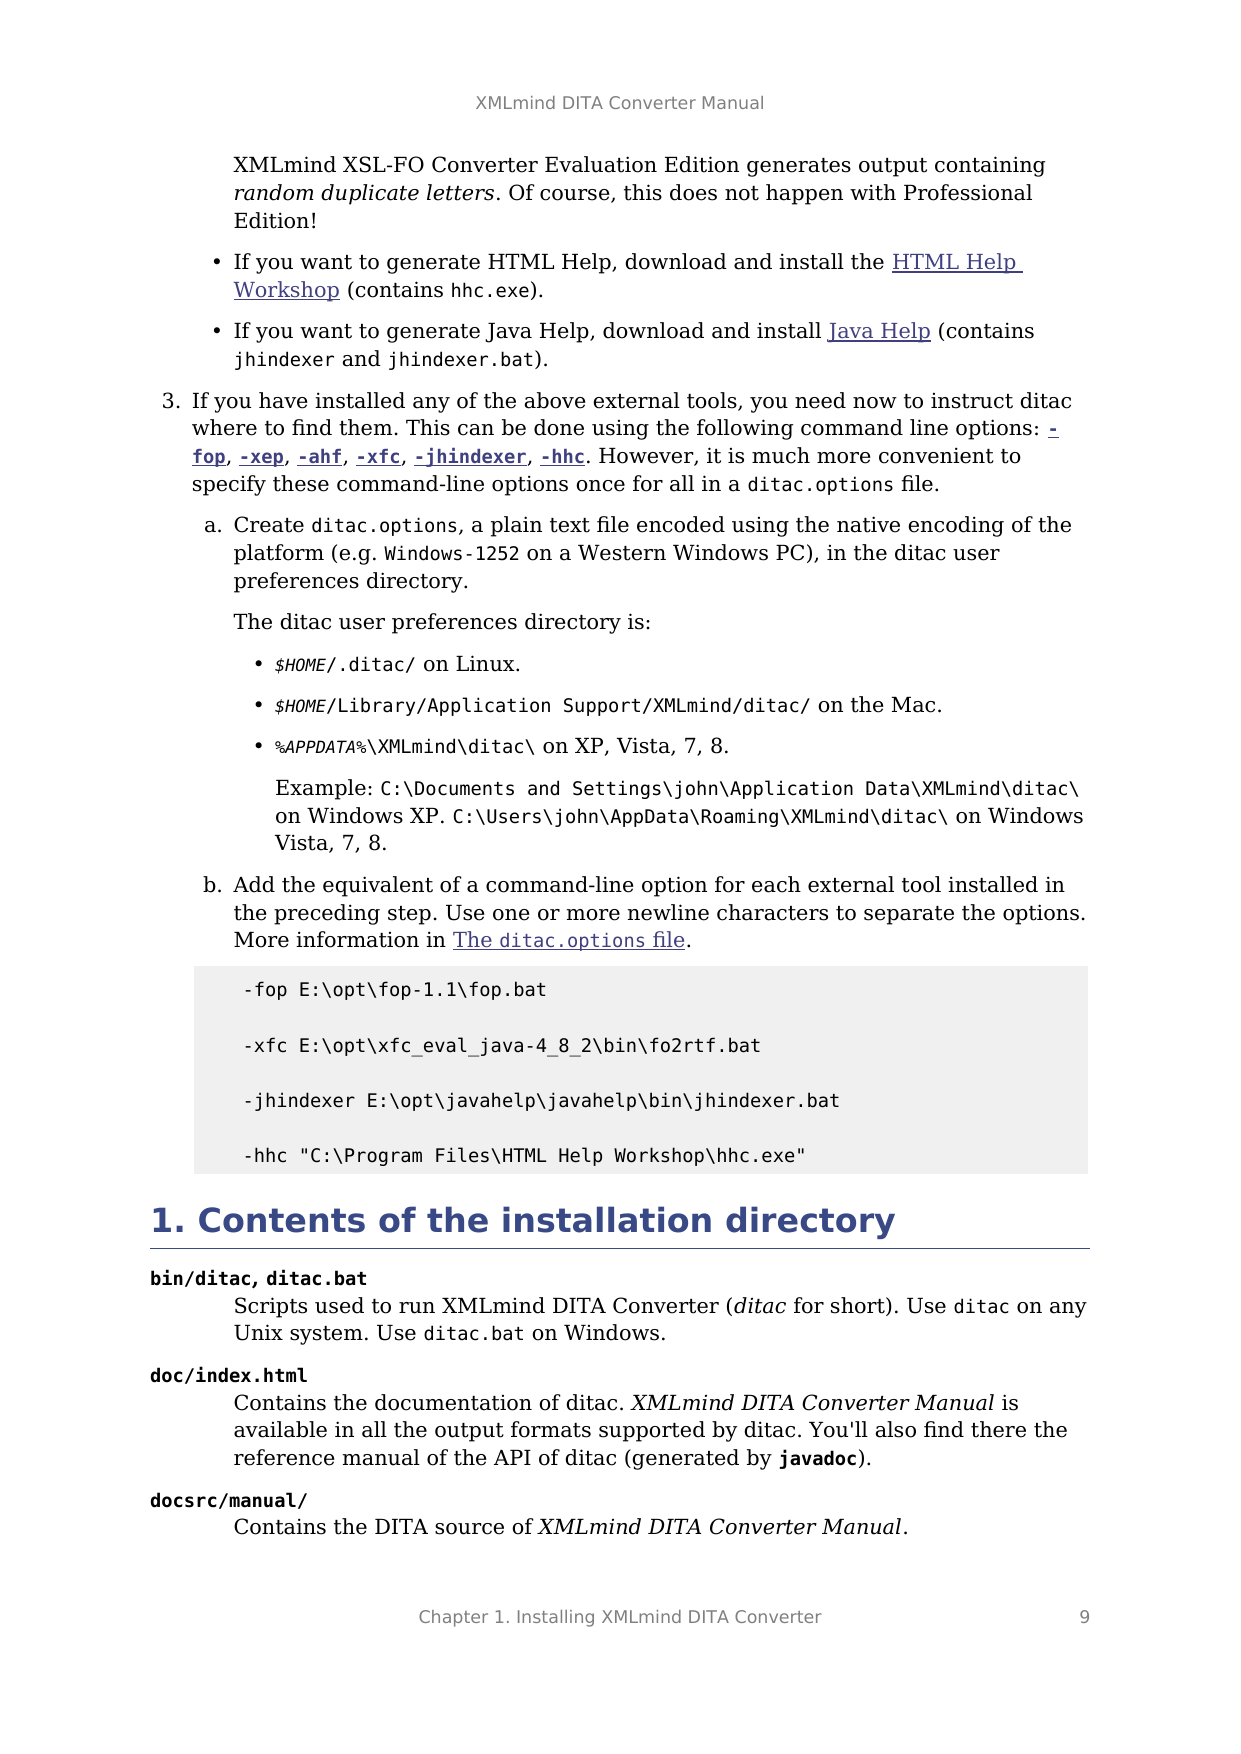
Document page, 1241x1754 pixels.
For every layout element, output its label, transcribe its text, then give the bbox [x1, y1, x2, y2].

list The ditac user preferences directory is: [192, 607, 1090, 634]
list If you want to generate Java Help, download and install Java Help (contains jhindexer and jhindexer.bat). [192, 316, 1090, 371]
text docsrc/manual/ [150, 1484, 1090, 1512]
list -fop E:\opt\fop-1.1\fop.bat -xfc E:\opt\xfc_eval_java-4_8_2\bin\fo2rtf.bat -jhindexer E:\opt\javahelp\javahelp\bin\jhindexer.bat -hhc "C:\Program Files\HTML Help Workshop\hhc.exe" [194, 966, 1088, 1174]
text Contains the documentation of ditac. XMLmind DITA Converter Manual is available in all the output formats supported by ditac. You'll also find there the reference manual of the API of ditac (generated by javadoc). [233, 1387, 1090, 1470]
text Scripts used to run XMLmind DITA Converter (ditac for short). Use ditac on any Unix system. Use ditac.bat on Windows. [233, 1290, 1090, 1346]
list %APPDATA%\XMLmind\ditac\ on XP, Vista, 7, 8. [233, 731, 1090, 759]
text doc/index.html [150, 1359, 1090, 1387]
list XMLmind XSL-FO Converter Evaluation Edition generates output containing random duplicate letters. Of course, this does not happen with Professional Edition! [192, 150, 1090, 233]
list If you have installed any of the above external tools, you need now to instruct ditac where to find them. This can be done using the following command line options: -fop, -xep, -ahf, -xfc, -jhindexer, -hhc. However, it is much more convenient to specify these command-line options once for all in a ditac.options file. [150, 385, 1090, 496]
list Create ditac.options, a plain text file encoded using the native encoding of the platform (e.g. Windows-1252 on a Western Windows PC), in the ditac user preferences directory. [192, 510, 1090, 593]
subtitle 1. Contents of the installation directory [150, 1202, 1090, 1248]
list Example: C:\Documents and Settings\john\Application Data\XMLmind\ditac\ on Windows XP. C:\Users\john\AppData\Roaming\XMLmind\ditac\ on Windows Vista, 7, 8. [233, 772, 1090, 856]
list If you want to generate HTML Help, download and install the HTML Help Workshop (contains hhc.exe). [192, 247, 1090, 302]
text Contains the DITA source of XMLmind DITA Converter Manual. [233, 1512, 1090, 1539]
list $HOME/.ditac/ on Linux. [233, 648, 1090, 676]
list $HOME/Library/Application Support/XMLmind/ditac/ on the Mac. [233, 689, 1090, 717]
text bin/ditac, ditac.bat [150, 1263, 1090, 1290]
list Add the equivalent of a command-line option for each external tool installed in the preceding step. Use one or more newline characters to separate the options. More information in The ditac.options file. [192, 869, 1090, 952]
